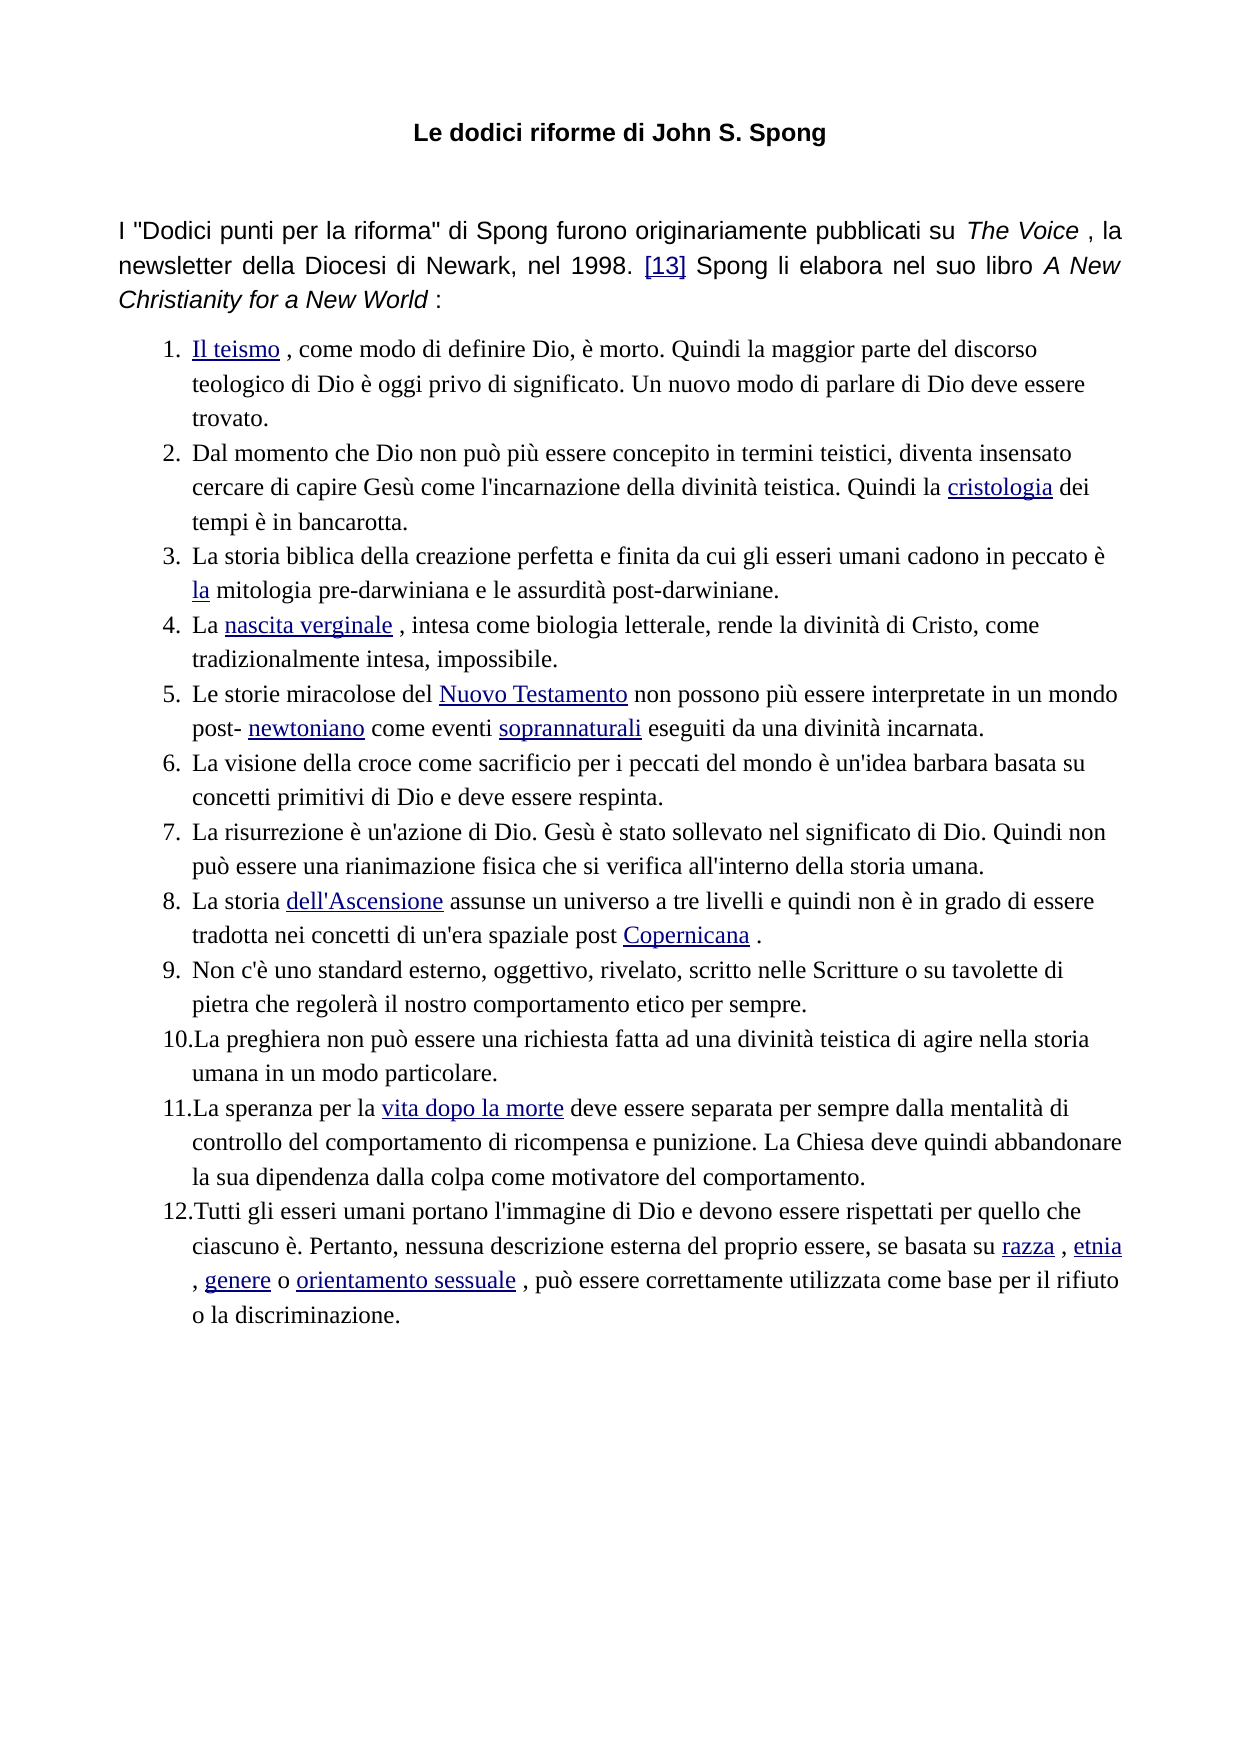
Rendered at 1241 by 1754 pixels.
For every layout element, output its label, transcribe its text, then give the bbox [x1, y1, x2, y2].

list La visione della croce come sacrificio per i peccati del mondo è un'idea barbara basata su concetti primitivi di Dio e deve essere respinta. [162, 748, 1122, 811]
list La risurrezione è un'azione di Dio. Gesù è stato sollevato nel significato di Dio. Quindi non può essere una rianimazione fisica che si verifica all'interno della storia umana. [162, 817, 1122, 880]
list La storia dell'Ascensione assunse un universo a tre livelli e quindi non è in grado di essere tradotta nei concetti di un'era spaziale post Copernicana . [162, 886, 1122, 949]
list Non c'è uno standard esterno, oggettivo, rivelato, scritto nelle Scritture o su tavolette di pietra che regolerà il nostro comportamento etico per sempre. [162, 955, 1122, 1018]
text Le dodici riforme di John S. Spong [118, 118, 1122, 147]
list La storia biblica della creazione perfetta e finita da cui gli esseri umani cadono in peccato è la mitologia pre-darwiniana e le assurdità post-darwiniane. [162, 541, 1122, 604]
list La preghiera non può essere una richiesta fatta ad una divinità teistica di agire nella storia umana in un modo particolare. [162, 1024, 1122, 1087]
list Il teismo , come modo di definire Dio, è morto. Quindi la maggior parte del discorso teologico di Dio è oggi privo di significato. Un nuovo modo di parlare di Dio deve essere trovato. [162, 334, 1122, 432]
text I "Dodici punti per la riforma" di Spong furono originariamente pubblicati su The Voice , la newsletter della Diocesi di Newark, nel 1998. [13] Spong li elabora nel suo libro A New Christianity for a New World : [118, 216, 1122, 314]
list Le storie miracolose del Nuovo Testamento non possono più essere interpretate in un mondo post- newtoniano come eventi soprannaturali eseguiti da una divinità incarnata. [162, 679, 1122, 742]
list Dal momento che Dio non può più essere concepito in termini teistici, diventa insensato cercare di capire Gesù come l'incarnazione della divinità teistica. Quindi la cristologia dei tempi è in bancarotta. [162, 438, 1122, 535]
list La nascita verginale , intesa come biologia letterale, rende la divinità di Cristo, come tradizionalmente intesa, impossibile. [162, 610, 1122, 673]
list La speranza per la vita dopo la morte deve essere separata per sempre dalla mentalità di controllo del comportamento di ricompensa e punizione. La Chiesa deve quindi abbandonare la sua dipendenza dalla colpa come motivatore del comportamento. [162, 1093, 1122, 1191]
list Tutti gli esseri umani portano l'immagine di Dio e devono essere rispettati per quello che ciascuno è. Pertanto, nessuna descrizione esterna del proprio essere, se basata su razza , etnia , genere o orientamento sessuale , può essere correttamente utilizzata come base per il rifiuto o la discriminazione. [162, 1196, 1122, 1328]
